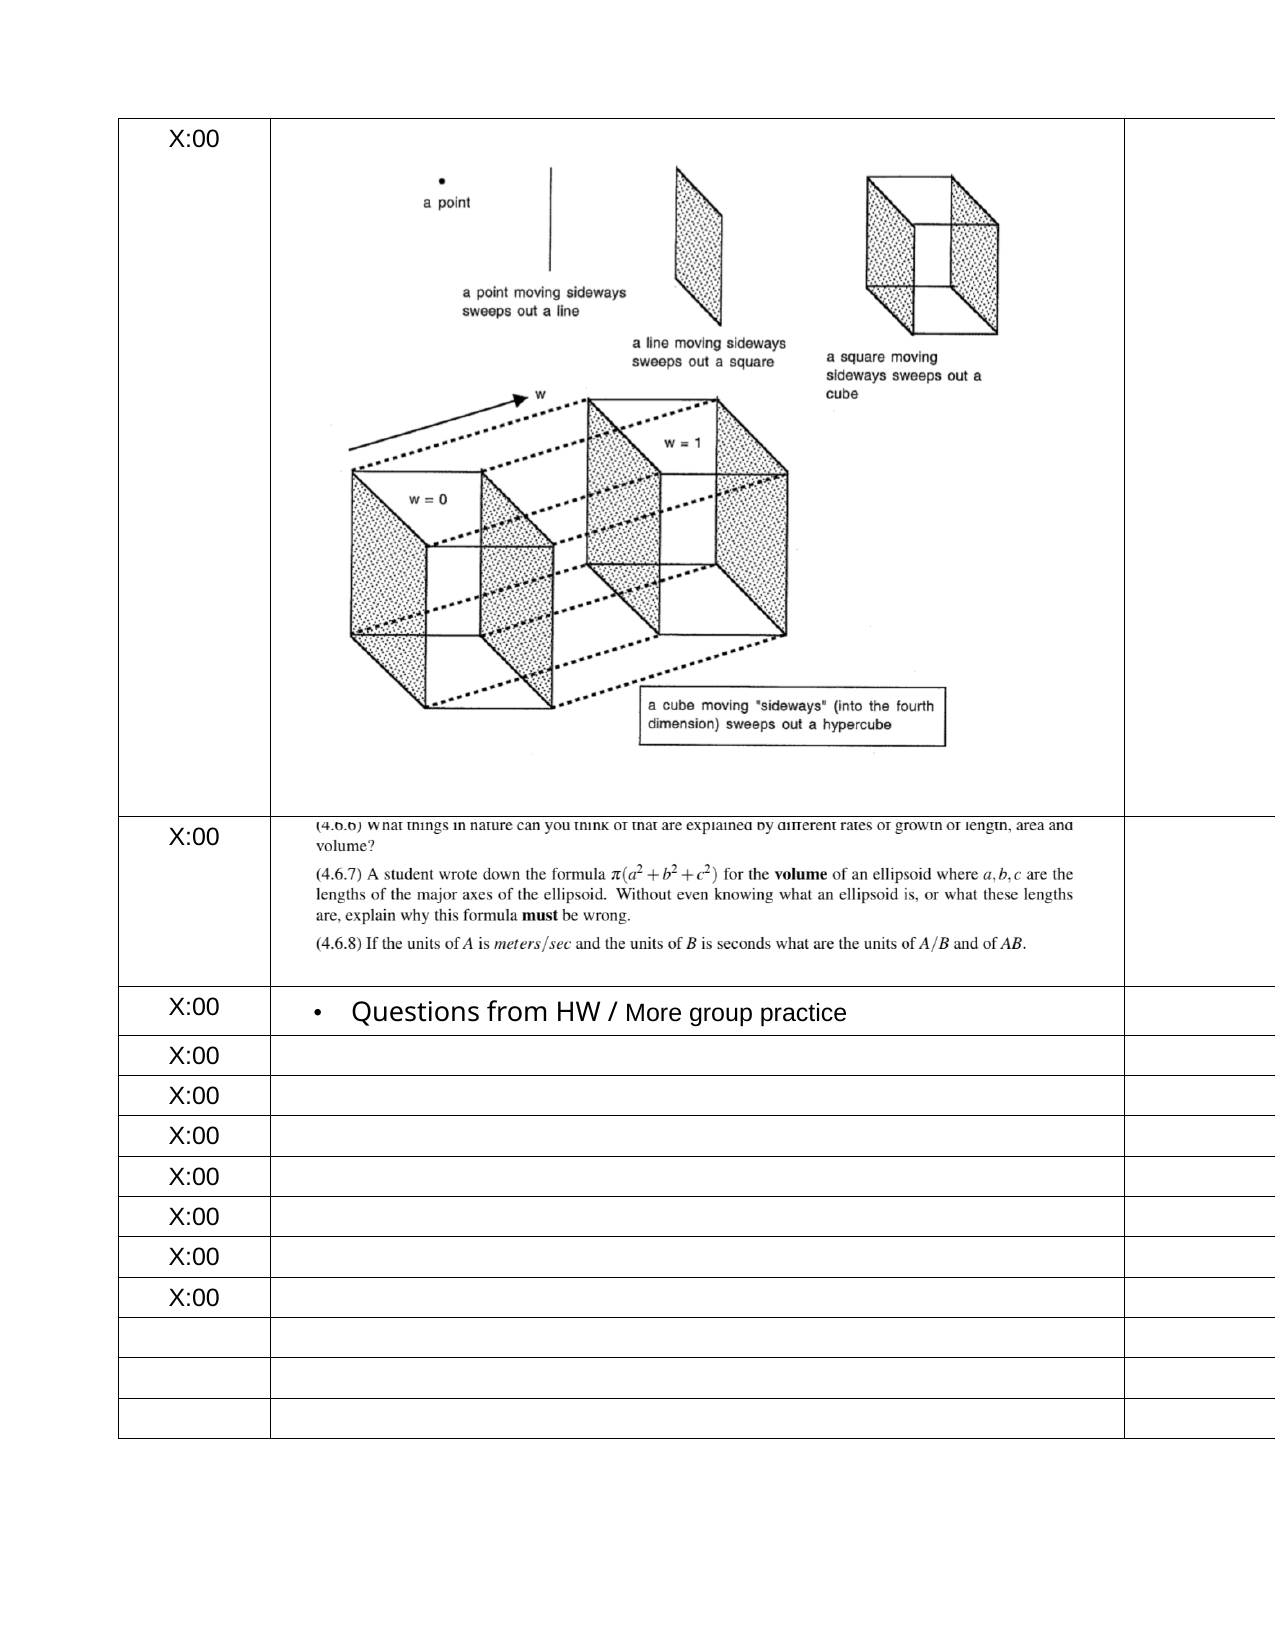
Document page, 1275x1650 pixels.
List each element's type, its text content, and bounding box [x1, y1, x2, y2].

table_cell [271, 1076, 1124, 1115]
table_cell [1125, 1116, 1275, 1156]
table_cell [1125, 1157, 1275, 1196]
table_cell [271, 1278, 1124, 1317]
table_cell [1125, 1197, 1275, 1236]
table_cell [271, 1237, 1124, 1277]
table_cell [271, 1358, 1124, 1398]
table_cell X:00 [119, 1036, 270, 1075]
picture [275, 822, 1119, 952]
table_cell X:00 [119, 1076, 270, 1115]
table_cell [271, 1157, 1124, 1196]
table_cell X:00 [119, 1197, 270, 1236]
table_cell [1125, 119, 1275, 816]
table_cell [1125, 1358, 1275, 1398]
table_cell [271, 1318, 1124, 1357]
table_cell X:00 [119, 1237, 270, 1277]
table_cell X:00 [119, 1116, 270, 1156]
table_cell [1125, 1399, 1275, 1438]
table_cell [1125, 1076, 1275, 1115]
table_cell [1125, 1237, 1275, 1277]
table_cell X:00 [119, 1278, 270, 1317]
table_cell [1125, 1036, 1275, 1075]
table_cell [271, 119, 1124, 816]
picture [294, 123, 1100, 782]
table_cell X:00 [119, 119, 270, 816]
table_cell [1125, 987, 1275, 1035]
table_cell [271, 817, 1124, 986]
table_cell [119, 1318, 270, 1357]
table_cell [119, 1399, 270, 1438]
table_cell X:00 [119, 817, 270, 986]
table_cell [1125, 1318, 1275, 1357]
table_cell X:00 [119, 987, 270, 1035]
table_cell [271, 1197, 1124, 1236]
table_cell [271, 1116, 1124, 1156]
table_cell [271, 1036, 1124, 1075]
table_cell [1125, 817, 1275, 986]
table_cell [271, 1399, 1124, 1438]
table_cell Questions from HW / More group practice [271, 987, 1124, 1035]
table_cell X:00 [119, 1157, 270, 1196]
table_cell [119, 1358, 270, 1398]
table_cell [1125, 1278, 1275, 1317]
